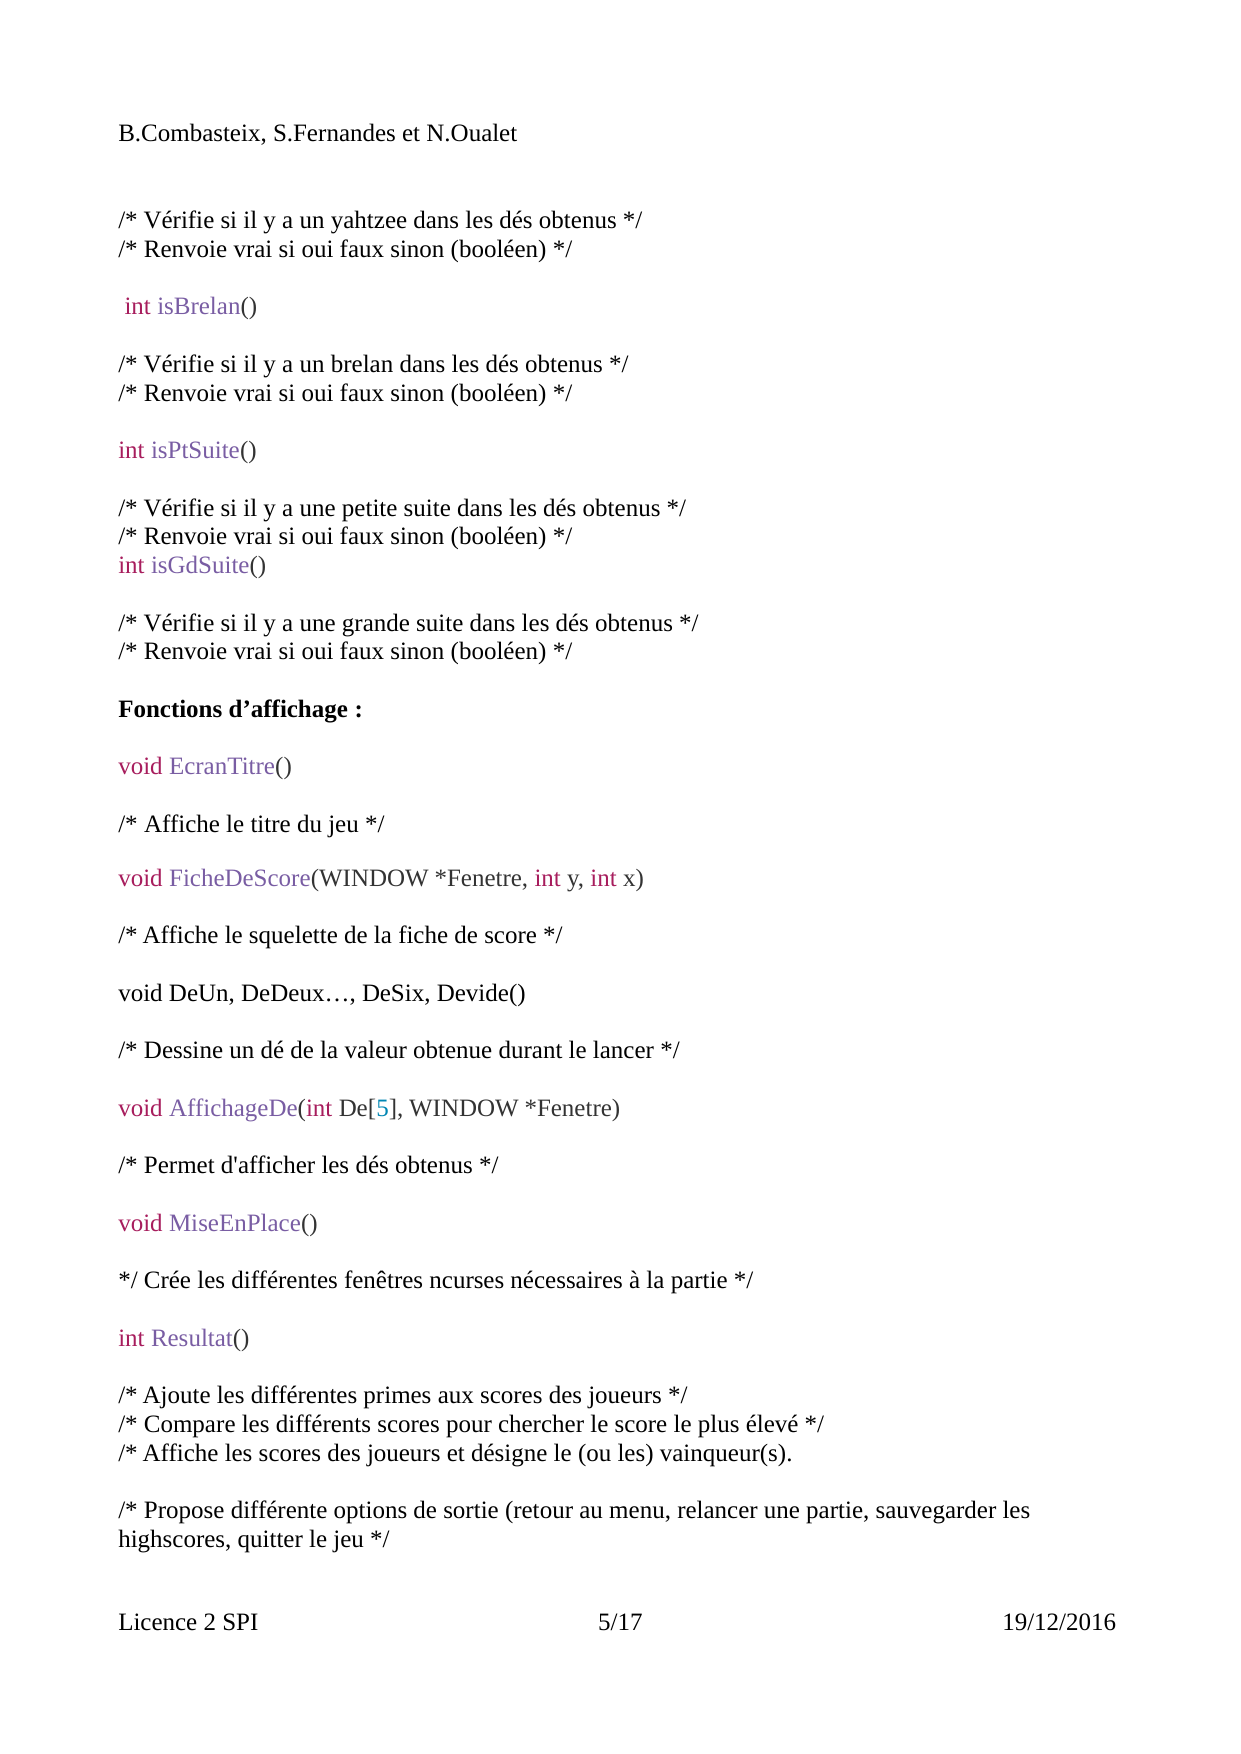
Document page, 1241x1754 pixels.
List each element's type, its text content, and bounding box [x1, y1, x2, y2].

text /* Compare les différents scores pour chercher le score le plus élevé */ [118, 1409, 1122, 1438]
text /* Renvoie vrai si oui faux sinon (booléen) */ [118, 378, 1122, 406]
text Fonctions d’affichage : [118, 694, 1122, 723]
text /* Vérifie si il y a une petite suite dans les dés obtenus */ [118, 493, 1122, 521]
text /* Ajoute les différentes primes aux scores des joueurs */ [118, 1381, 1122, 1409]
text void FicheDeScore(WINDOW *Fenetre, int y, int x) [118, 863, 1122, 892]
text /* Renvoie vrai si oui faux sinon (booléen) */ [118, 521, 1122, 550]
text /* Renvoie vrai si oui faux sinon (booléen) */ [118, 234, 1122, 263]
text /* Permet d'afficher les dés obtenus */ [118, 1151, 1122, 1179]
text /* Vérifie si il y a un yahtzee dans les dés obtenus */ [118, 205, 1122, 234]
text /* Dessine un dé de la valeur obtenue durant le lancer */ [118, 1036, 1122, 1064]
text void EcranTitre() [118, 751, 1122, 780]
text /* Affiche le squelette de la fiche de score */ [118, 921, 1122, 949]
text int isPtSuite() [118, 435, 1122, 464]
text /* Affiche les scores des joueurs et désigne le (ou les) vainqueur(s). [118, 1438, 1122, 1467]
text /* Affiche le titre du jeu */ [118, 809, 1122, 838]
text void AffichageDe(int De[5], WINDOW *Fenetre) [118, 1093, 1122, 1122]
text /* Renvoie vrai si oui faux sinon (booléen) */ [118, 636, 1122, 665]
text int isBrelan() [118, 291, 1122, 320]
text /* Propose différente options de sortie (retour au menu, relancer une partie, sauvegarder les highscores, quitter le jeu */ [118, 1496, 1122, 1553]
text int Resultat() [118, 1323, 1122, 1352]
text int isGdSuite() [118, 550, 1122, 579]
text /* Vérifie si il y a une grande suite dans les dés obtenus */ [118, 608, 1122, 636]
text /* Vérifie si il y a un brelan dans les dés obtenus */ [118, 349, 1122, 378]
text */ Crée les différentes fenêtres ncurses nécessaires à la partie */ [118, 1266, 1122, 1294]
text void MiseEnPlace() [118, 1208, 1122, 1237]
text void DeUn, DeDeux…, DeSix, Devide() [118, 978, 1122, 1007]
